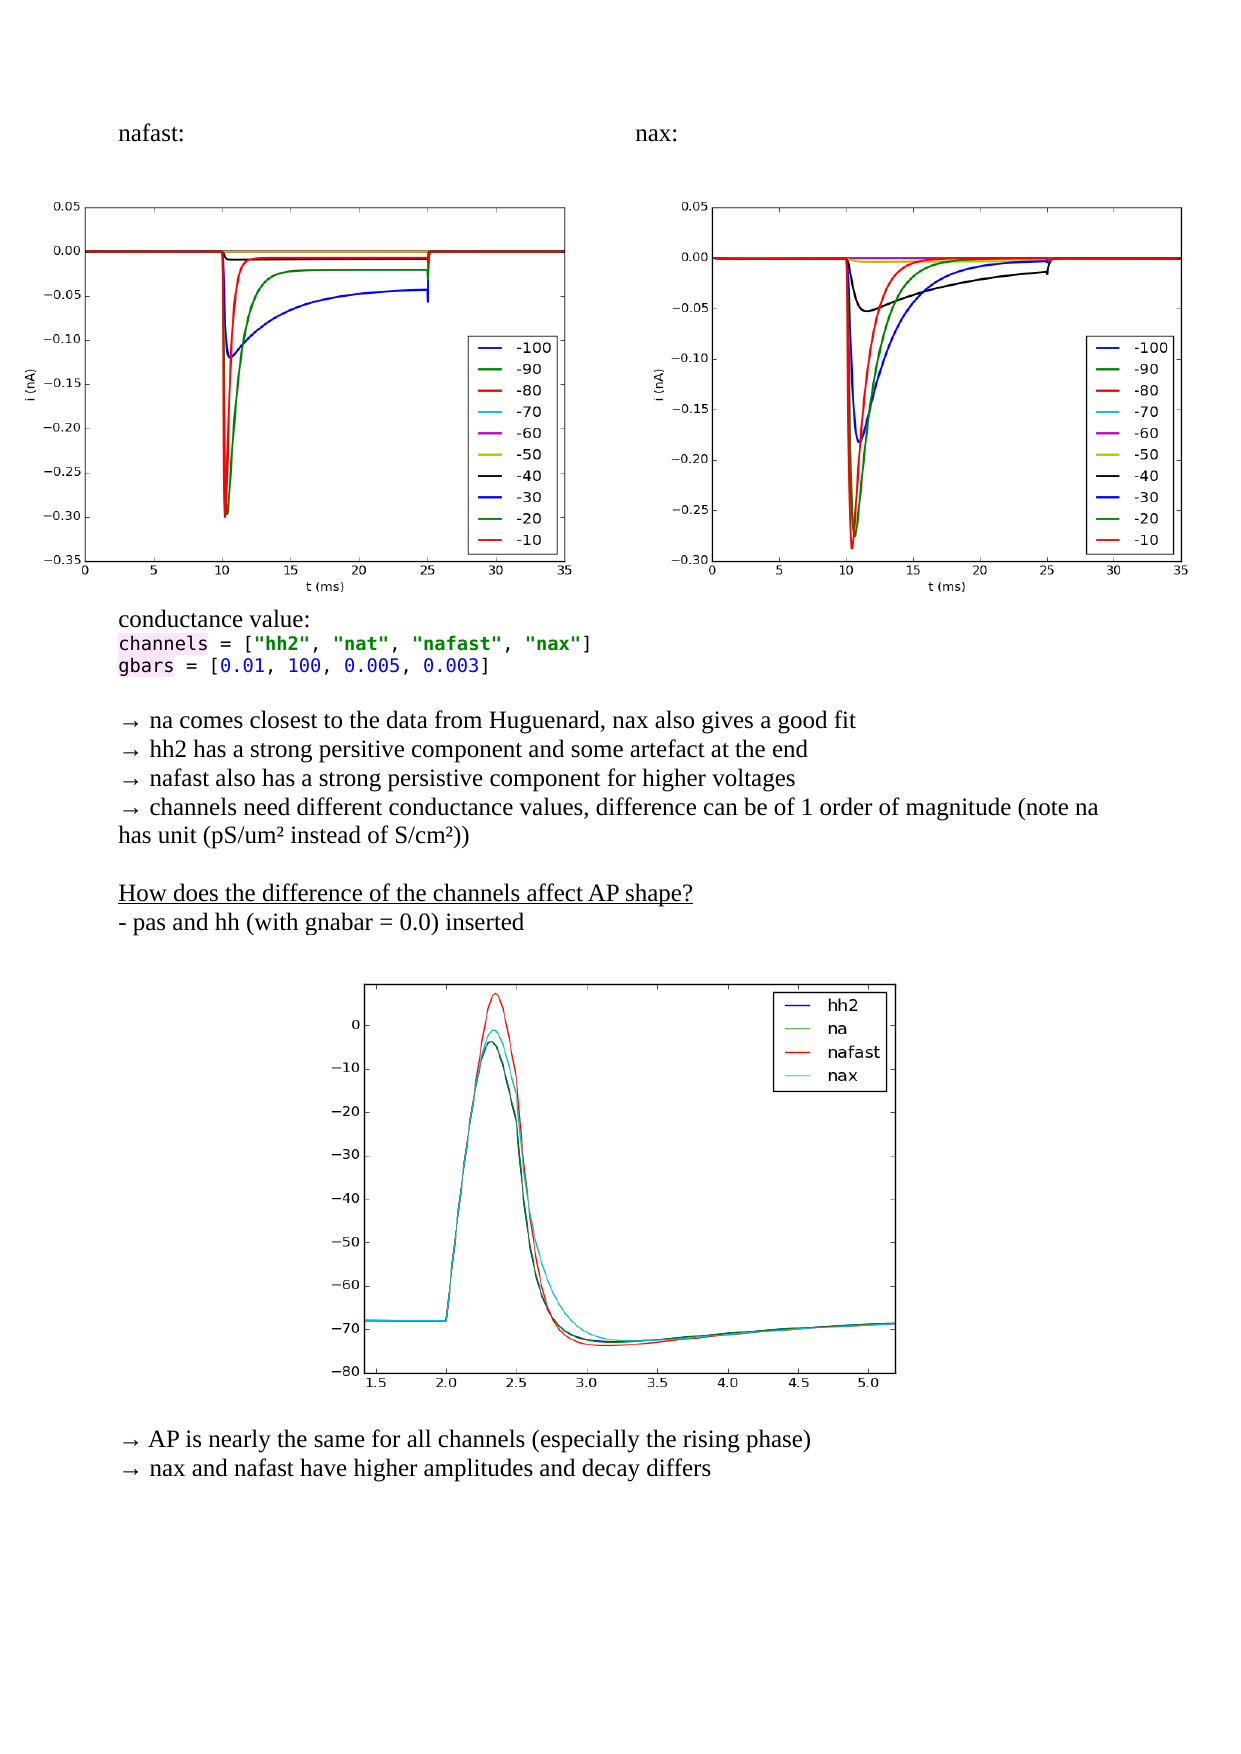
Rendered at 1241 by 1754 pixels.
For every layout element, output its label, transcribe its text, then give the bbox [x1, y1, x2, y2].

text → channels need different conductance values, difference can be of 1 order of magnitude (note na has unit (pS/um² instead of S/cm²)) [118, 792, 1122, 849]
text channels = ["hh2", "nat", "nafast", "nax"] [118, 633, 1122, 655]
text → nax and nafast have higher amplitudes and decay differs [118, 1453, 1122, 1482]
picture [636, 164, 1240, 605]
text gbars = [0.01, 100, 0.005, 0.003] [118, 655, 1122, 677]
text - pas and hh (with gnabar = 0.0) inserted [118, 907, 1122, 935]
text nafast: nax: [118, 118, 1122, 147]
picture [7, 164, 626, 605]
text conductance value: [118, 204, 1122, 633]
text → AP is nearly the same for all channels (especially the rising phase) [118, 1424, 1122, 1453]
text How does the difference of the channels affect AP shape? [118, 878, 1122, 907]
picture [278, 935, 963, 1421]
text → hh2 has a strong persitive component and some artefact at the end [118, 734, 1122, 763]
text → nafast also has a strong persistive component for higher voltages [118, 763, 1122, 792]
text → na comes closest to the data from Huguenard, nax also gives a good fit [118, 705, 1122, 734]
